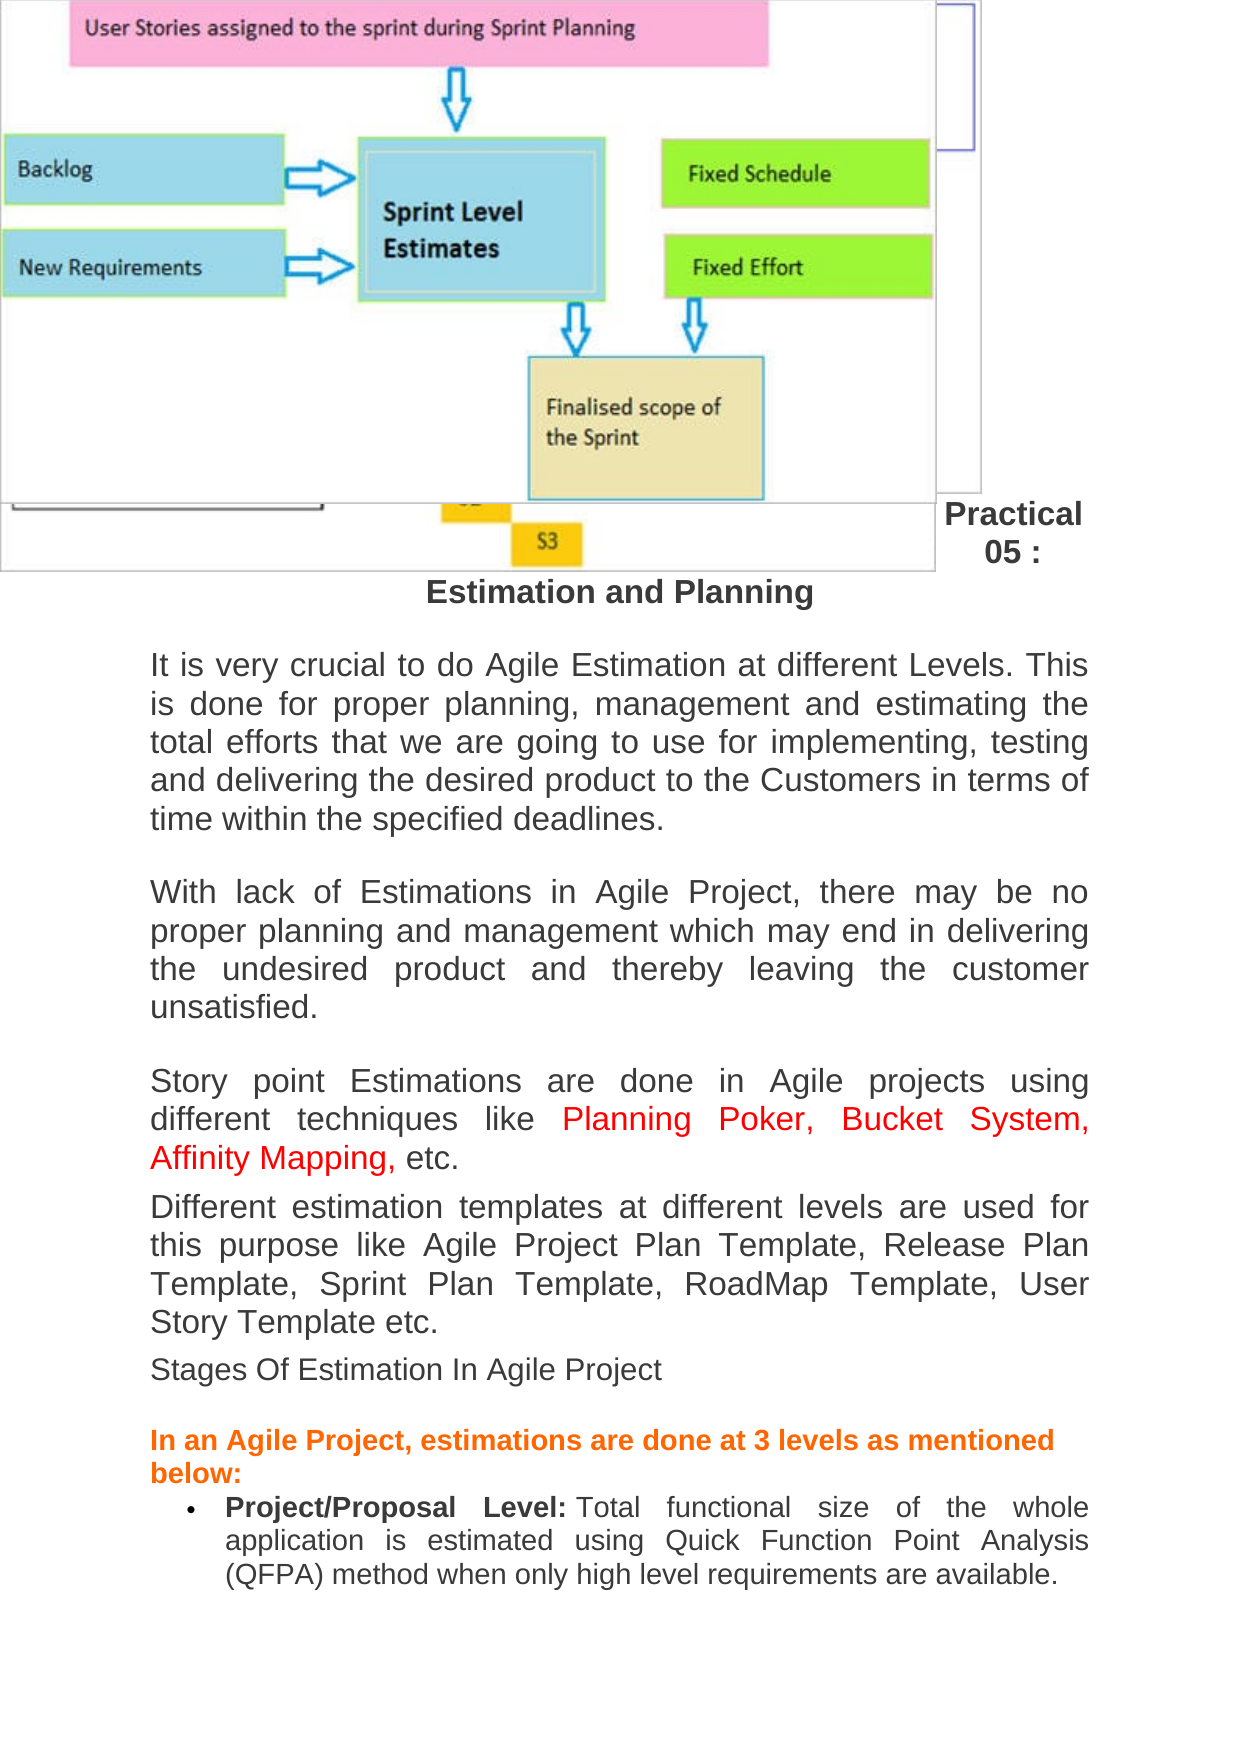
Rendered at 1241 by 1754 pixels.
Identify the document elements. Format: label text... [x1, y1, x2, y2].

text Different estimation templates at different levels are used for this purpose like Agile Project Plan Template, Release Plan Template, Sprint Plan Template, RoadMap Template, User Story Template etc. [150, 1187, 1090, 1341]
picture [0, 0, 982, 572]
list Project/Proposal Level: Total functional size of the whole application is estimated using Quick Function Point Analysis (QFPA) method when only high level requirements are available. [187, 1490, 1090, 1591]
text Practical 05 : Estimation and Planning [150, 150, 1090, 610]
subtitle Stages Of Estimation In Agile Project [150, 1351, 1090, 1387]
text Story point Estimations are done in Agile projects using different techniques like Planning Poker, Bucket System, Affinity Mapping, etc. [150, 1061, 1090, 1176]
text In an Agile Project, estimations are done at 3 levels as mentioned below: [150, 1423, 1090, 1490]
text With lack of Estimations in Agile Project, there may be no proper planning and management which may end in delivering the undesired product and thereby leaving the customer unsatisfied. [150, 872, 1090, 1026]
text It is very crucial to do Agile Estimation at different Levels. This is done for proper planning, management and estimating the total efforts that we are going to use for implementing, testing and delivering the desired product to the Customers in terms of time within the specified deadlines. [150, 645, 1090, 837]
